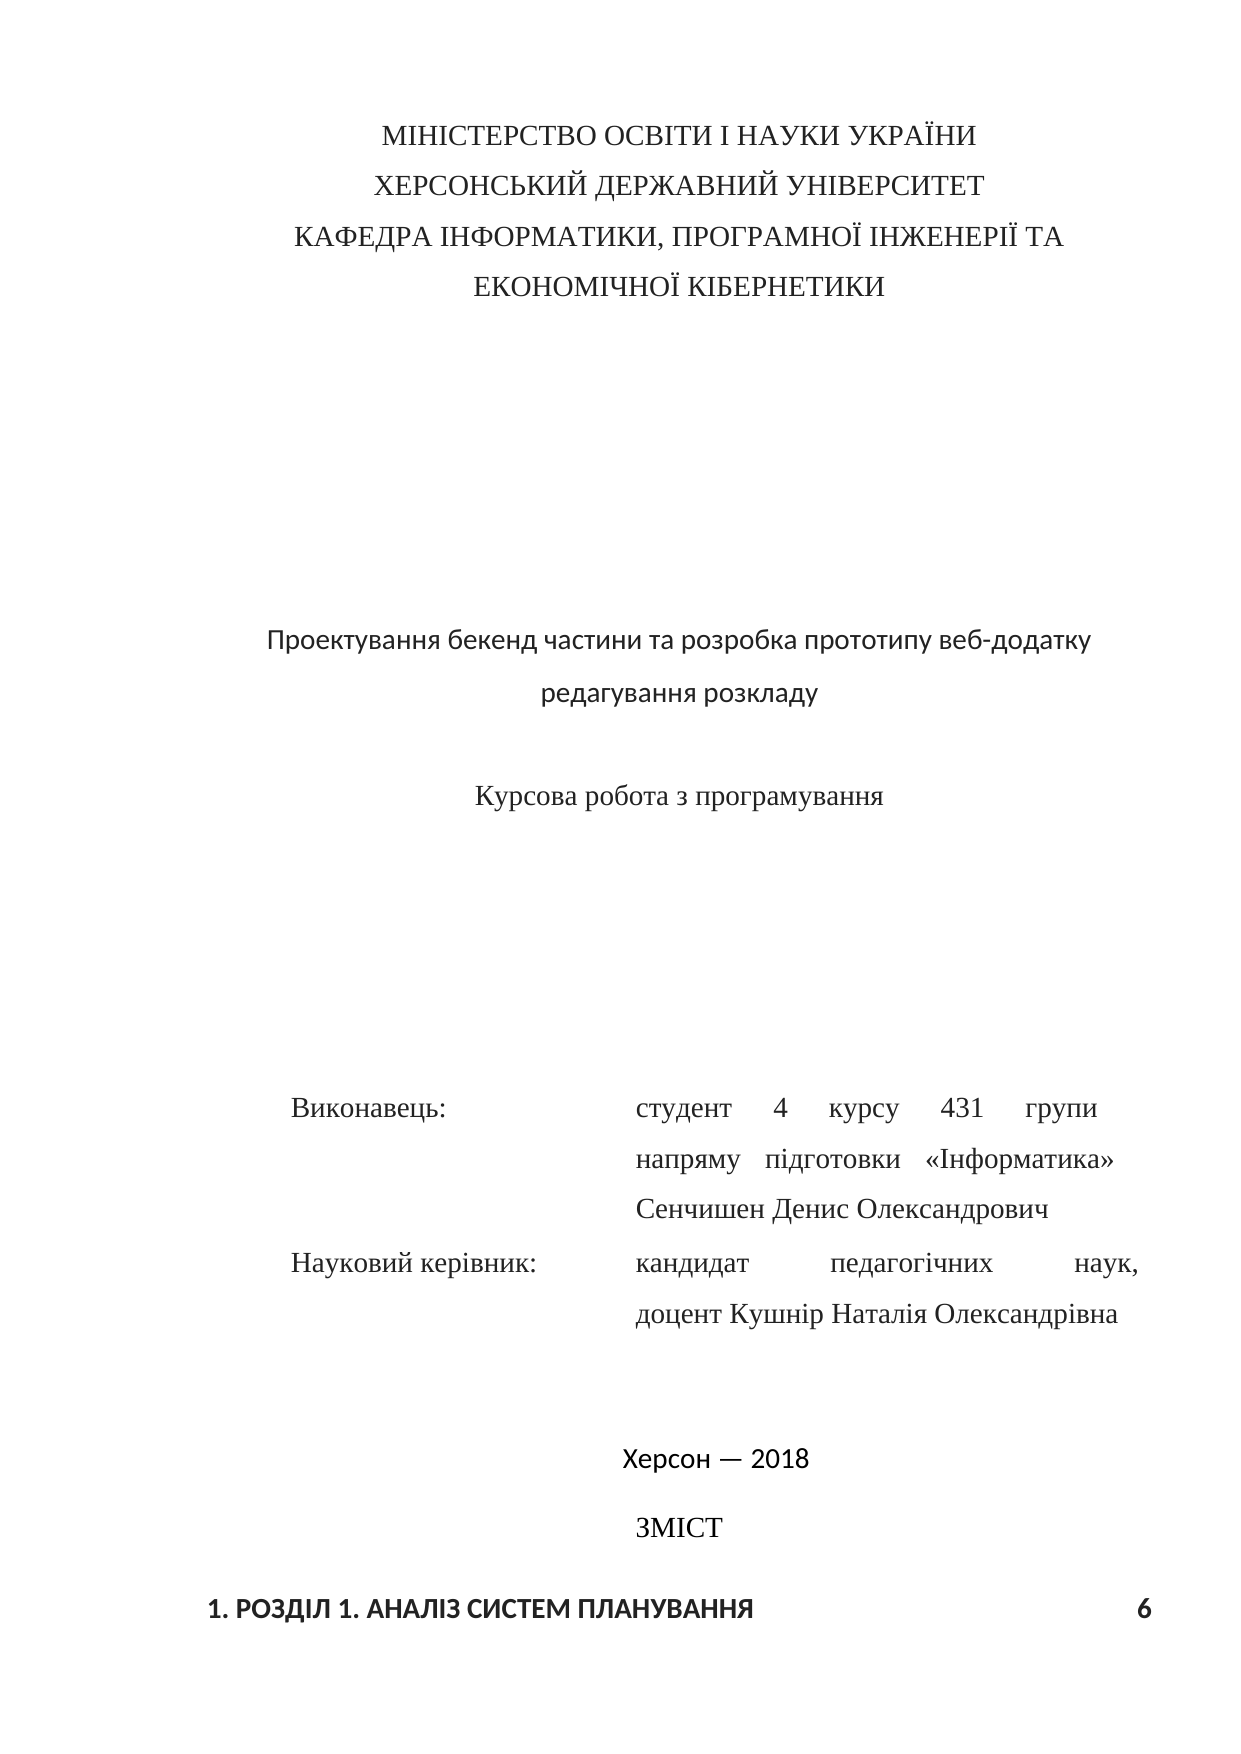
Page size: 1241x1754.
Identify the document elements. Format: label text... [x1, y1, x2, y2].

text ХЕРСОНСЬКИЙ ДЕРЖАВНИЙ УНІВЕРСИТЕТ [207, 168, 1152, 202]
text КАФЕДРА ІНФОРМАТИКИ, ПРОГРАМНОЇ ІНЖЕНЕРІЇ ТА ЕКОНОМІЧНОЇ КІБЕРНЕТИКИ [207, 219, 1152, 302]
text Херсон — 2018 [207, 1441, 1152, 1476]
text МІНІСТЕРСТВО ОСВІТИ І НАУКИ УКРАЇНИ [207, 118, 1152, 152]
text Курсова робота з програмування [207, 778, 1152, 812]
table_cell кандидат педагогічних наук, доцент Кушнір Наталія Олександрівна [625, 1235, 1210, 1390]
text 1. РОЗДІЛ 1. АНАЛІЗ СИСТЕМ ПЛАНУВАННЯ 6 [207, 1590, 1152, 1626]
table_cell Науковий керівник: [207, 1235, 625, 1390]
table_header Виконавець: [207, 1080, 625, 1235]
text ЗМІСТ [207, 1511, 1152, 1544]
text Проектування бекенд частини та розробка прототипу веб-додатку редагування розкладу [207, 621, 1152, 710]
table_header студент 4 курсу 431 групи напряму підготовки «Інформатика» Сенчишен Денис Олександрович [625, 1080, 1210, 1235]
